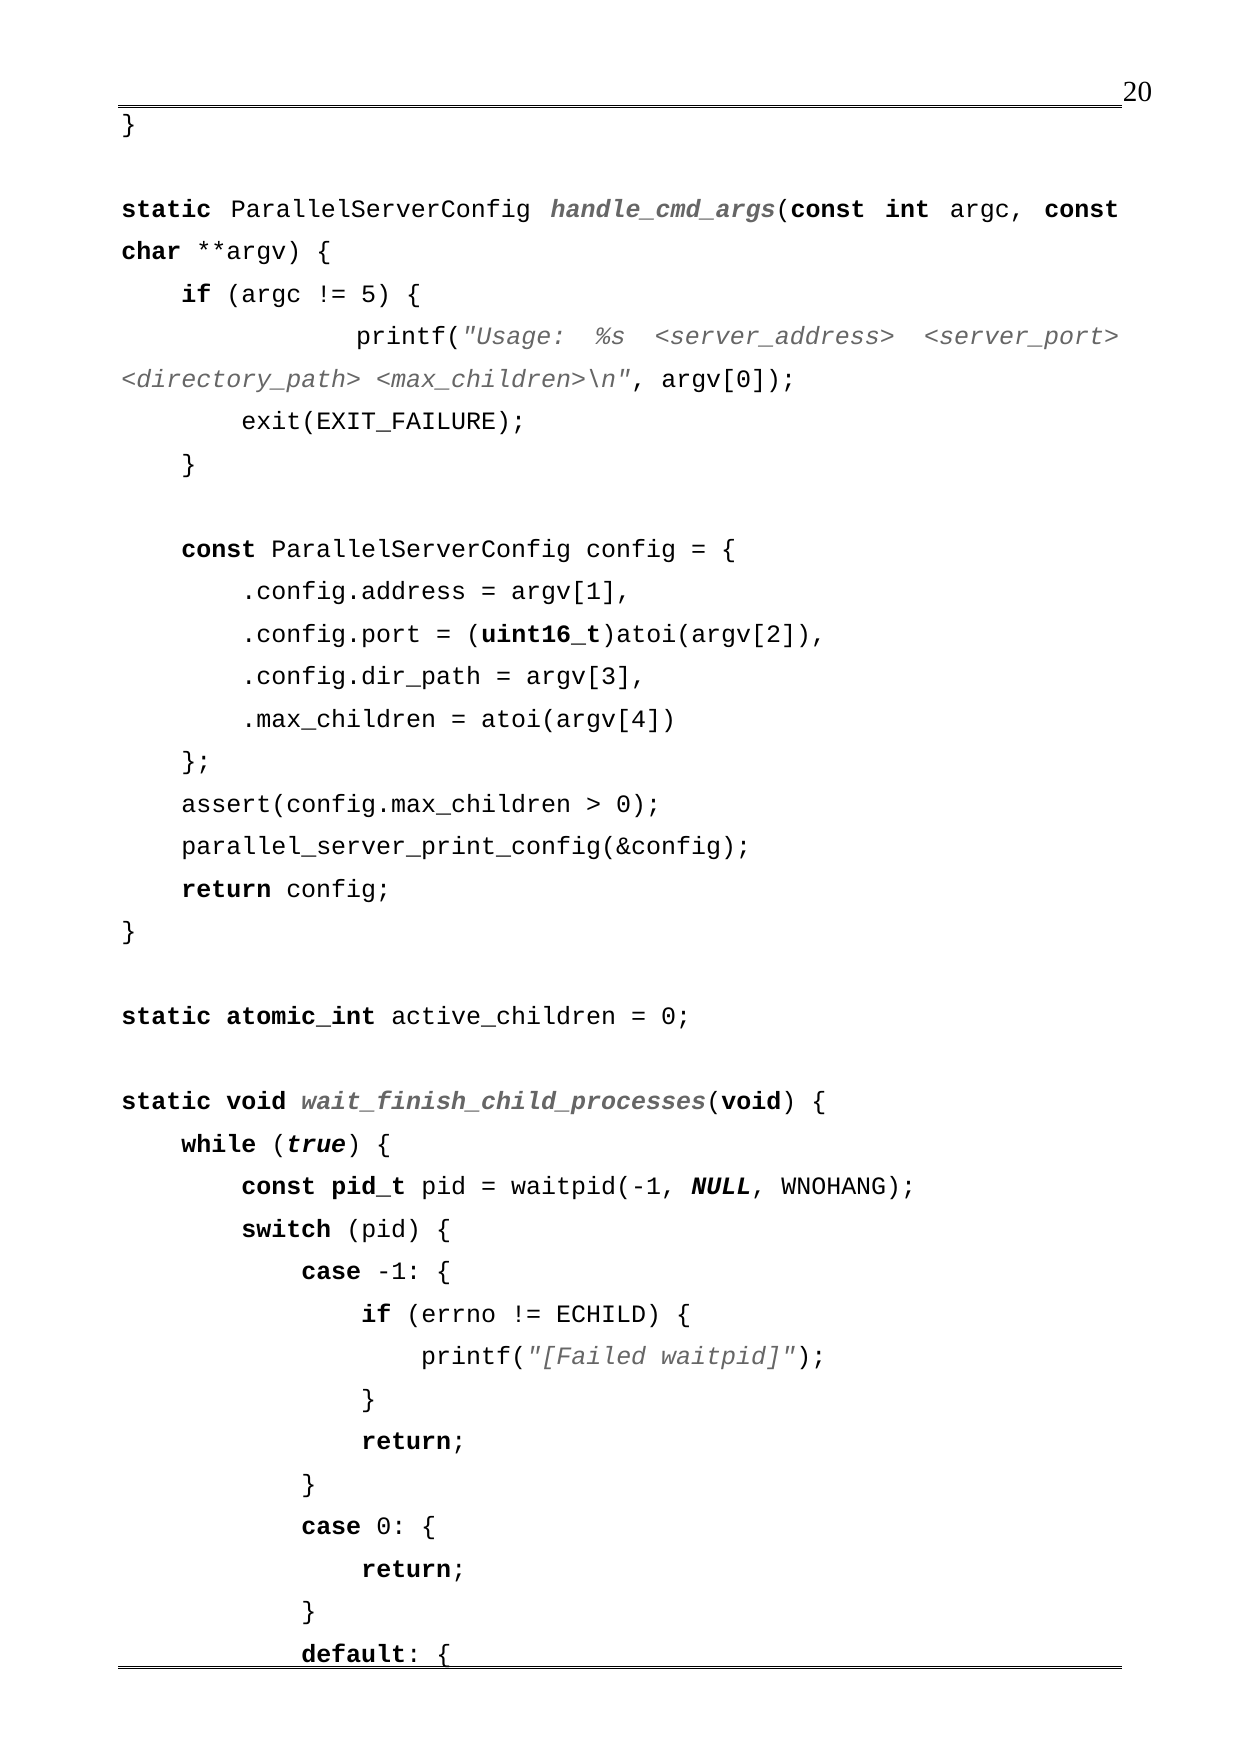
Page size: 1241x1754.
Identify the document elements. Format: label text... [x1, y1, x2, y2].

text switch (pid) { [118, 1210, 1122, 1244]
text static atomic_int active_children = 0; [118, 998, 1122, 1032]
text static void wait_finish_child_processes(void) { [118, 1083, 1122, 1117]
text } [118, 913, 1122, 947]
text .config.dir_path = argv[3], [118, 658, 1122, 692]
text .config.port = (uint16_t)atoi(argv[2]), [118, 615, 1122, 649]
text }; [118, 743, 1122, 777]
text } [118, 1465, 1122, 1499]
text const ParallelServerConfig config = { [118, 530, 1122, 564]
text } [118, 108, 1122, 139]
text .config.address = argv[1], [118, 573, 1122, 607]
text } [118, 1593, 1122, 1627]
text if (argc != 5) { [118, 275, 1122, 309]
text const pid_t pid = waitpid(-1, NULL, WNOHANG); [118, 1168, 1122, 1202]
text return; [118, 1423, 1122, 1457]
text } [118, 1380, 1122, 1414]
text printf("Usage: %s <server_address> <server_port> <directory_path> <max_children>\n", argv[0]); [118, 318, 1122, 394]
text assert(config.max_children > 0); [118, 785, 1122, 819]
text if (errno != ECHILD) { [118, 1295, 1122, 1329]
text while (true) { [118, 1125, 1122, 1159]
text static ParallelServerConfig handle_cmd_args(const int argc, const char **argv) { [118, 190, 1122, 267]
text case -1: { [118, 1253, 1122, 1287]
text return; [118, 1550, 1122, 1584]
text } [118, 445, 1122, 479]
text return config; [118, 870, 1122, 904]
text printf("[Failed waitpid]"); [118, 1338, 1122, 1372]
text case 0: { [118, 1508, 1122, 1542]
text exit(EXIT_FAILURE); [118, 403, 1122, 437]
text .max_children = atoi(argv[4]) [118, 700, 1122, 734]
text default: { [118, 1635, 1122, 1666]
text parallel_server_print_config(&config); [118, 828, 1122, 862]
